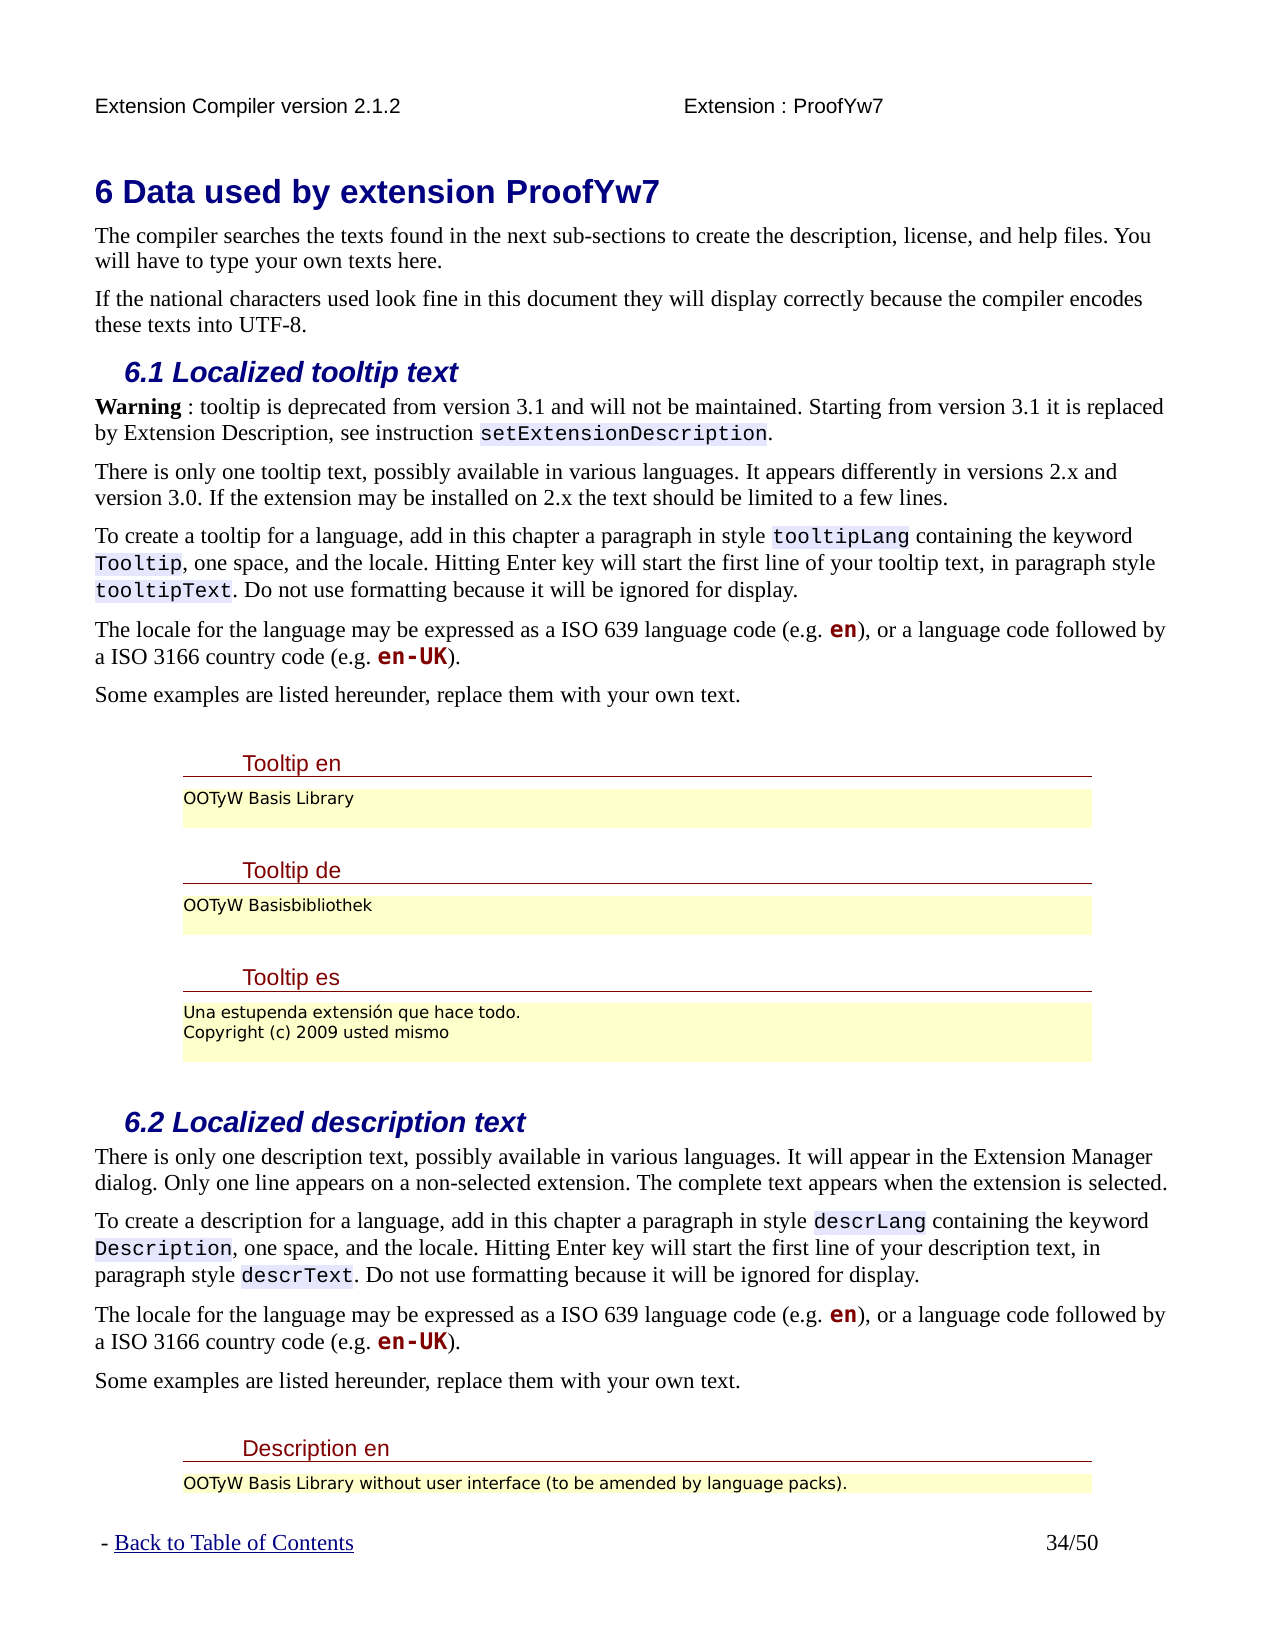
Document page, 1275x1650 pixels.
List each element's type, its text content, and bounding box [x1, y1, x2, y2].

text To create a description for a language, add in this chapter a paragraph in style descrLang containing the keyword Description, one space, and the locale. Hitting Enter key will start the first line of your description text, in paragraph style descrText. Do not use formatting because it will be ignored for display. [94, 1208, 1181, 1289]
text To create a tooltip for a language, add in this chapter a paragraph in style tooltipLang containing the keyword Tooltip, one space, and the locale. Hitting Enter key will start the first line of your tooltip text, in paragraph style tooltipText. Do not use formatting because it will be ignored for display. [94, 522, 1181, 603]
text OOTyW Basis Library [183, 789, 1092, 808]
text There is only one description text, possibly available in various languages. It will appear in the Extension Manager dialog. Only one line appears on a non-selected extension. The complete text appears when the extension is selected. [94, 1144, 1181, 1195]
text Warning : tooltip is deprecated from version 3.1 and will not be maintained. Starting from version 3.1 it is replaced by Extension Description, see instruction setExtensionDescription. [94, 394, 1181, 446]
text OOTyW Basis Library without user interface (to be amended by language packs). [183, 1474, 1092, 1493]
text The locale for the language may be expressed as a ISO 639 language code (e.g. en), or a language code followed by a ISO 3166 country code (e.g. en-UK). [94, 616, 1181, 670]
text Una estupenda extensión que hace todo. [183, 1003, 1092, 1023]
text There is only one tooltip text, possibly available in various languages. It appears differently in versions 2.x and version 3.0. If the extension may be installed on 2.x the text should be limited to a few lines. [94, 459, 1181, 510]
text Description en [183, 1435, 1092, 1461]
text Some examples are listed hereunder, replace them with your own text. [94, 1368, 1181, 1393]
text If the national characters used look fine in this document they will display correctly because the compiler encodes these texts into UTF-8. [94, 286, 1181, 337]
text Tooltip es [183, 964, 1092, 991]
subtitle Data used by extension ProofYw7 [94, 172, 1181, 210]
text The compiler searches the texts found in the next sub-sections to create the description, license, and help files. You will have to type your own texts here. [94, 222, 1181, 273]
text Tooltip en [183, 750, 1092, 776]
text The locale for the language may be expressed as a ISO 639 language code (e.g. en), or a language code followed by a ISO 3166 country code (e.g. en-UK). [94, 1301, 1181, 1355]
text OOTyW Basisbibliothek [183, 896, 1092, 916]
text Copyright (c) 2009 usted mismo [183, 1023, 1092, 1042]
subtitle Localized description text [124, 1106, 1181, 1138]
text Tooltip de [183, 857, 1092, 883]
subtitle Localized tooltip text [124, 356, 1181, 388]
text Some examples are listed hereunder, replace them with your own text. [94, 682, 1181, 708]
